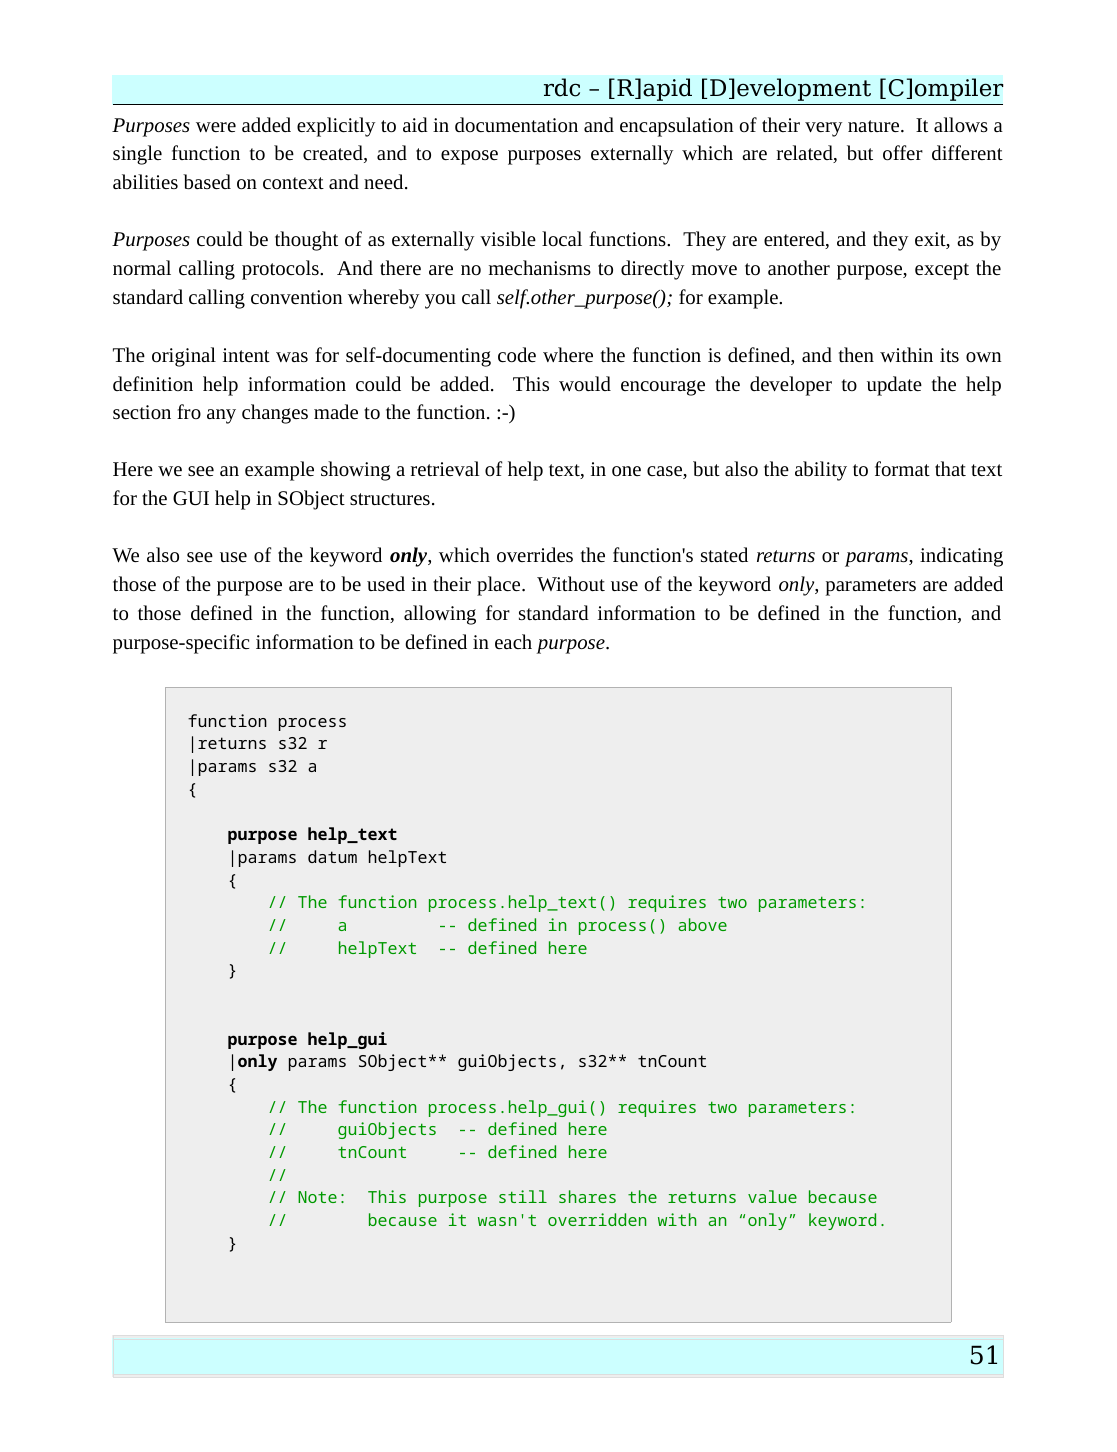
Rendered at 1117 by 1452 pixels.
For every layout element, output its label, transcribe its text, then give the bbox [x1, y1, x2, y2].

text Here we see an example showing a retrieval of help text, in one case, but also the ability to format that text for the GUI help in SObject structures. [112, 457, 1003, 510]
text We also see use of the keyword only, which overrides the function's stated returns or params, indicating those of the purpose are to be used in their place. Without use of the keyword only, parameters are added to those defined in the function, allowing for standard information to be defined in the function, and purpose-specific information to be defined in each purpose. [112, 543, 1003, 654]
text Purposes were added explicitly to aid in documentation and encapsulation of their very nature. It allows a single function to be created, and to expose purposes externally which are related, but offer different abilities based on context and need. [112, 112, 1003, 194]
text function process |returns s32 r |params s32 a { purpose help_text |params datum helpText { // The function process.help_text() requires two parameters: // a -- defined in process() above // helpText -- defined here } purpose help_gui |only params SObject** guiObjects, s32** tnCount { // The function process.help_gui() requires two parameters: // guiObjects -- defined here // tnCount -- defined here // // Note: This purpose still shares the returns value because // because it wasn't overridden with an “only” keyword. } [166, 688, 951, 1322]
text Purposes could be thought of as externally visible local functions. They are entered, and they exit, as by normal calling protocols. And there are no mechanisms to directly move to another purpose, except the standard calling convention whereby you call self.other_purpose(); for example. The original intent was for self-documenting code where the function is defined, and then within its own definition help information could be added. This would encourage the developer to update the help section fro any changes made to the function. :-) [112, 227, 1003, 424]
